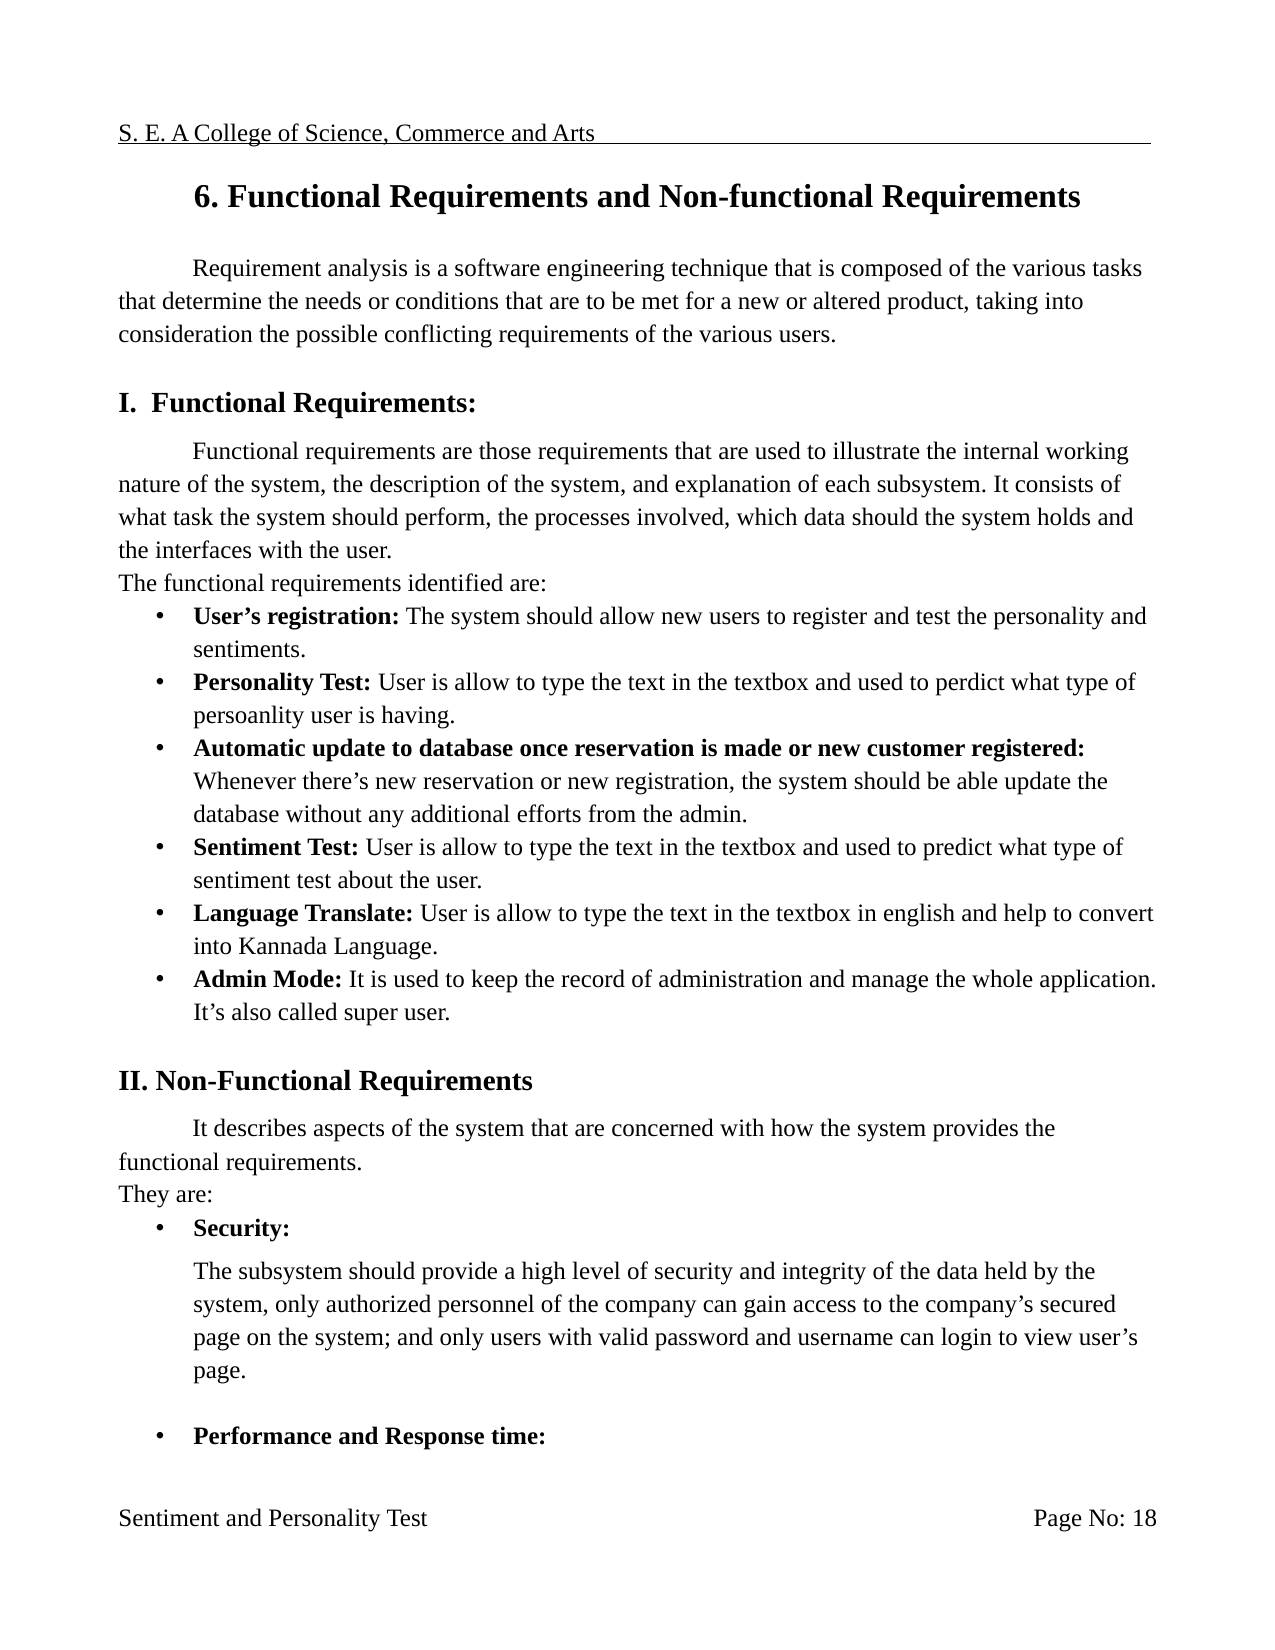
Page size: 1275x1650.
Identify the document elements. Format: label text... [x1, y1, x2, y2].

text 6. Functional Requirements and Non-functional Requirements [118, 176, 1157, 215]
text Requirement analysis is a software engineering technique that is composed of the various tasks that determine the needs or conditions that are to be met for a new or altered product, taking into consideration the possible conflicting requirements of the various users. [118, 253, 1157, 348]
text They are: [118, 1179, 1157, 1208]
list Language Translate: User is allow to type the text in the textbox in english and help to convert into Kannada Language. [156, 898, 1157, 960]
list Admin Mode: It is used to keep the record of administration and manage the whole application. It’s also called super user. [156, 964, 1157, 1026]
text II. Non-Functional Requirements [118, 1063, 1157, 1097]
list Sentiment Test: User is allow to type the text in the textbox and used to predict what type of sentiment test about the user. [156, 832, 1157, 894]
list Security: [156, 1213, 1157, 1241]
text The functional requirements identified are: [118, 568, 1157, 597]
text It describes aspects of the system that are concerned with how the system provides the functional requirements. [118, 1113, 1157, 1175]
text Functional requirements are those requirements that are used to illustrate the internal working nature of the system, the description of the system, and explanation of each subsystem. It consists of what task the system should perform, the processes involved, which data should the system holds and the interfaces with the user. [118, 436, 1157, 564]
list Automatic update to database once reservation is made or new customer registered: Whenever there’s new reservation or new registration, the system should be able update the database without any additional efforts from the admin. [156, 733, 1157, 828]
text I. Functional Requirements: [118, 386, 1157, 419]
list Personality Test: User is allow to type the text in the textbox and used to perdict what type of persoanlity user is having. [156, 667, 1157, 729]
list User’s registration: The system should allow new users to register and test the personality and sentiments. [156, 601, 1157, 663]
list Performance and Response time: [156, 1421, 1157, 1449]
list The subsystem should provide a high level of security and integrity of the data held by the system, only authorized personnel of the company can gain access to the company’s secured page on the system; and only users with valid password and username can login to view user’s page. [156, 1256, 1157, 1383]
